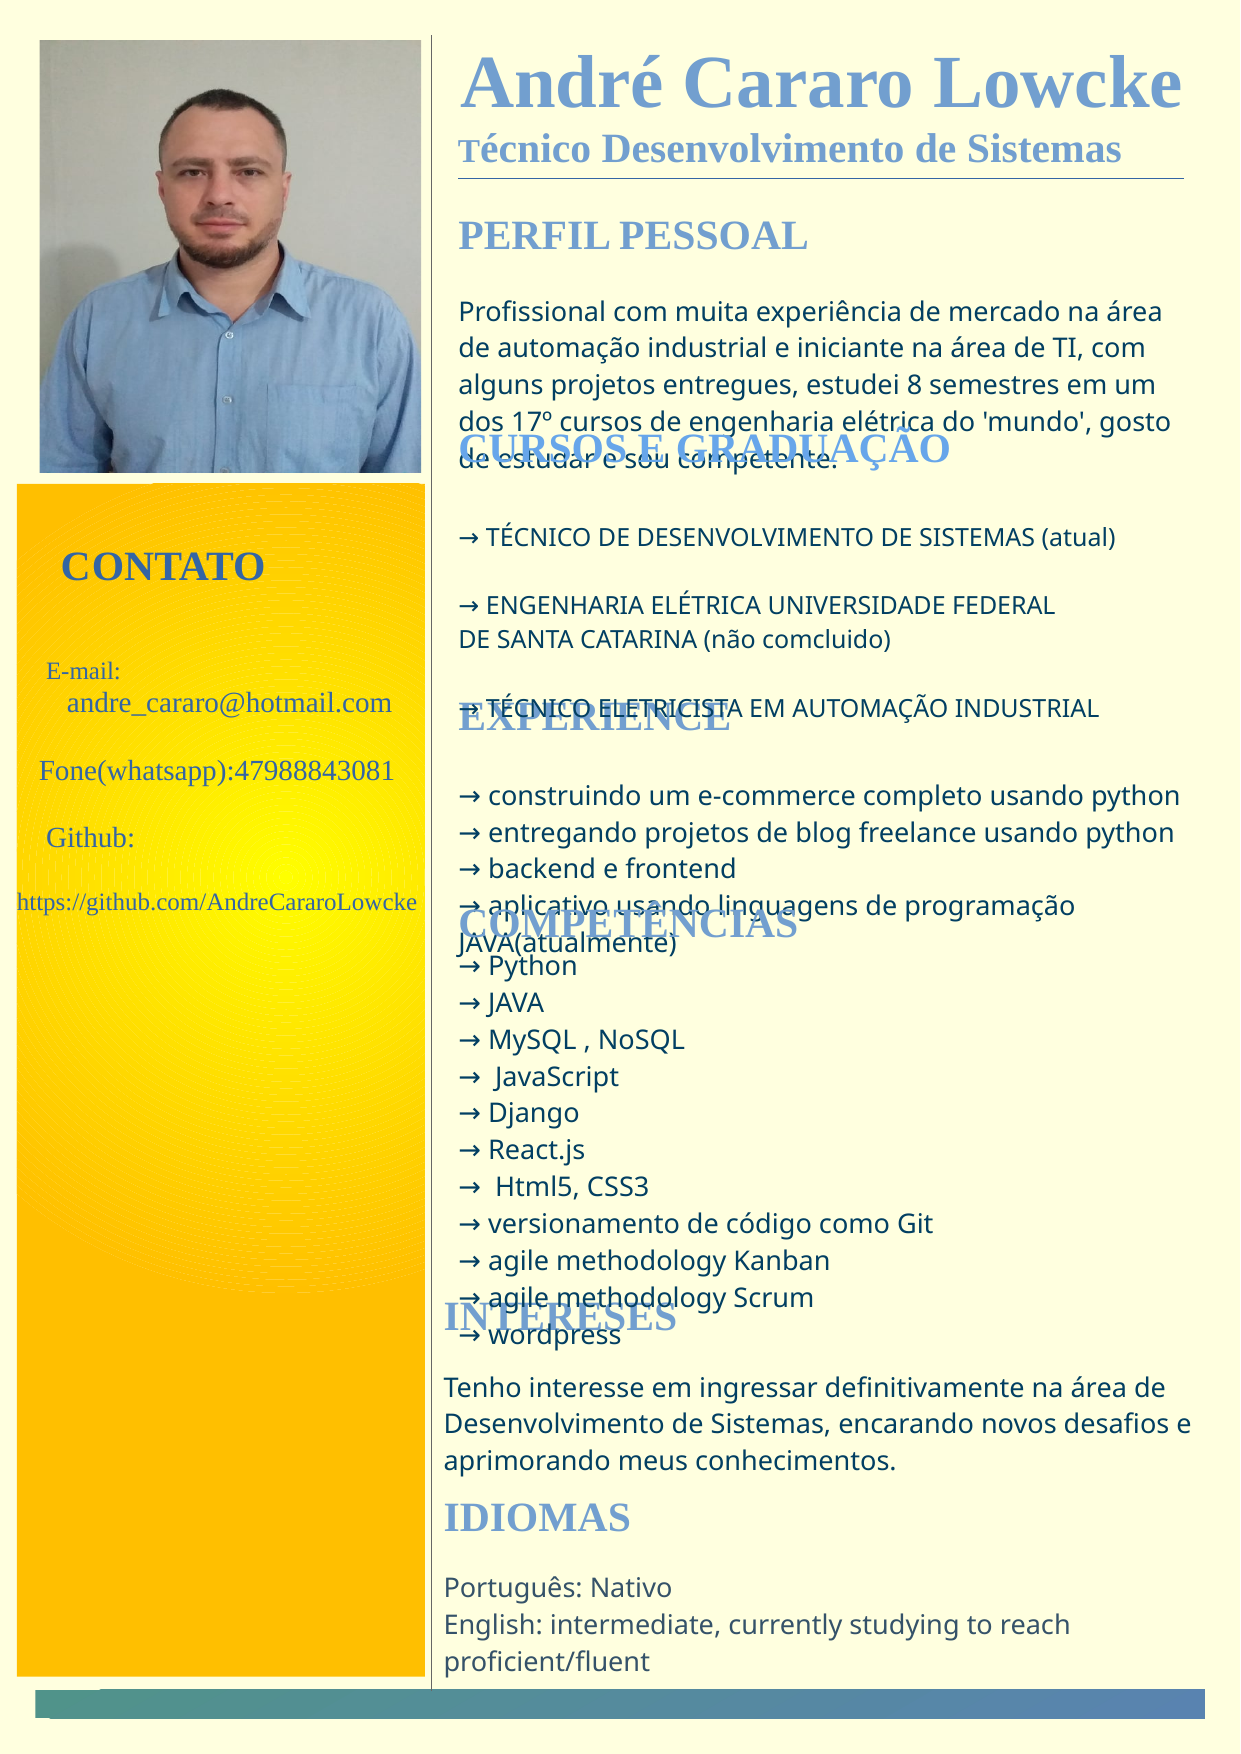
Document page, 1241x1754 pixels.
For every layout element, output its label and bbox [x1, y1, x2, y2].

picture [39, 40, 422, 473]
